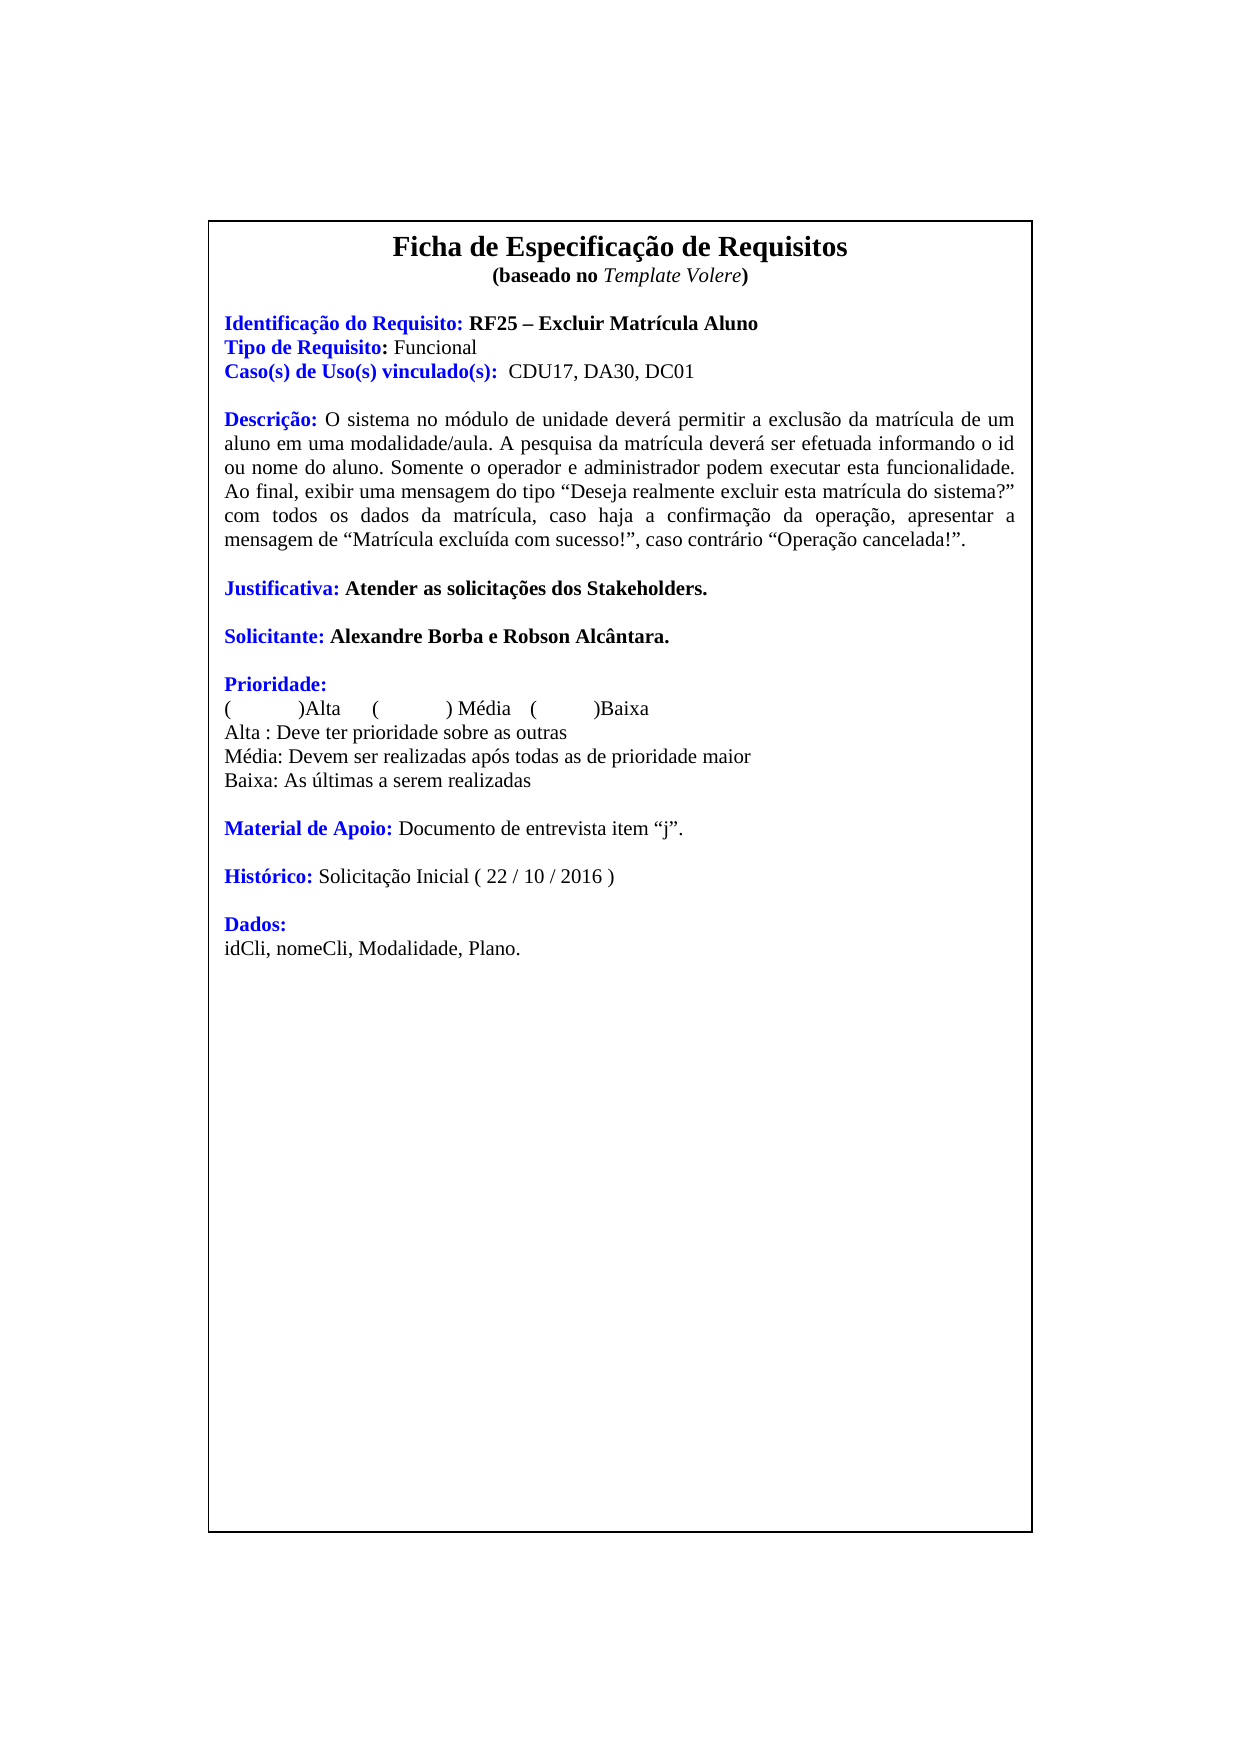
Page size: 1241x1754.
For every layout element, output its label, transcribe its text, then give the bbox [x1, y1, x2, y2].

text Solicitante: Alexandre Borba e Robson Alcântara. [224, 623, 1016, 648]
text Ficha de Especificação de Requisitos [224, 229, 1016, 263]
text Média: Devem ser realizadas após todas as de prioridade maior [224, 744, 1016, 768]
text Descrição: O sistema no módulo de unidade deverá permitir a exclusão da matrícula de um aluno em uma modalidade/aula. A pesquisa da matrícula deverá ser efetuada informando o id ou nome do aluno. Somente o operador e administrador podem executar esta funcionalidade. Ao final, exibir uma mensagem do tipo “Deseja realmente excluir esta matrícula do sistema?” com todos os dados da matrícula, caso haja a confirmação da operação, apresentar a mensagem de “Matrícula excluída com sucesso!”, caso contrário “Operação cancelada!”. [224, 407, 1016, 551]
text ( )Alta ( ) Média ( )Baixa [224, 696, 1016, 720]
text Caso(s) de Uso(s) vinculado(s): CDU17, DA30, DC01 [224, 359, 1016, 383]
text Tipo de Requisito: Funcional [224, 335, 1016, 359]
text Justificativa: Atender as solicitações dos Stakeholders. [224, 575, 1016, 599]
text Identificação do Requisito: RF25 – Excluir Matrícula Aluno [224, 311, 1016, 335]
text Baixa: As últimas a serem realizadas [224, 768, 1016, 792]
text Prioridade: [224, 672, 1016, 696]
text Histórico: Solicitação Inicial ( 22 / 10 / 2016 ) [224, 864, 1016, 888]
text (baseado no Template Volere) [224, 263, 1016, 287]
text Material de Apoio: Documento de entrevista item “j”. [224, 816, 1016, 840]
text Alta : Deve ter prioridade sobre as outras [224, 720, 1016, 744]
text Dados: [224, 912, 1016, 936]
text idCli, nomeCli, Modalidade, Plano. [224, 936, 1016, 960]
